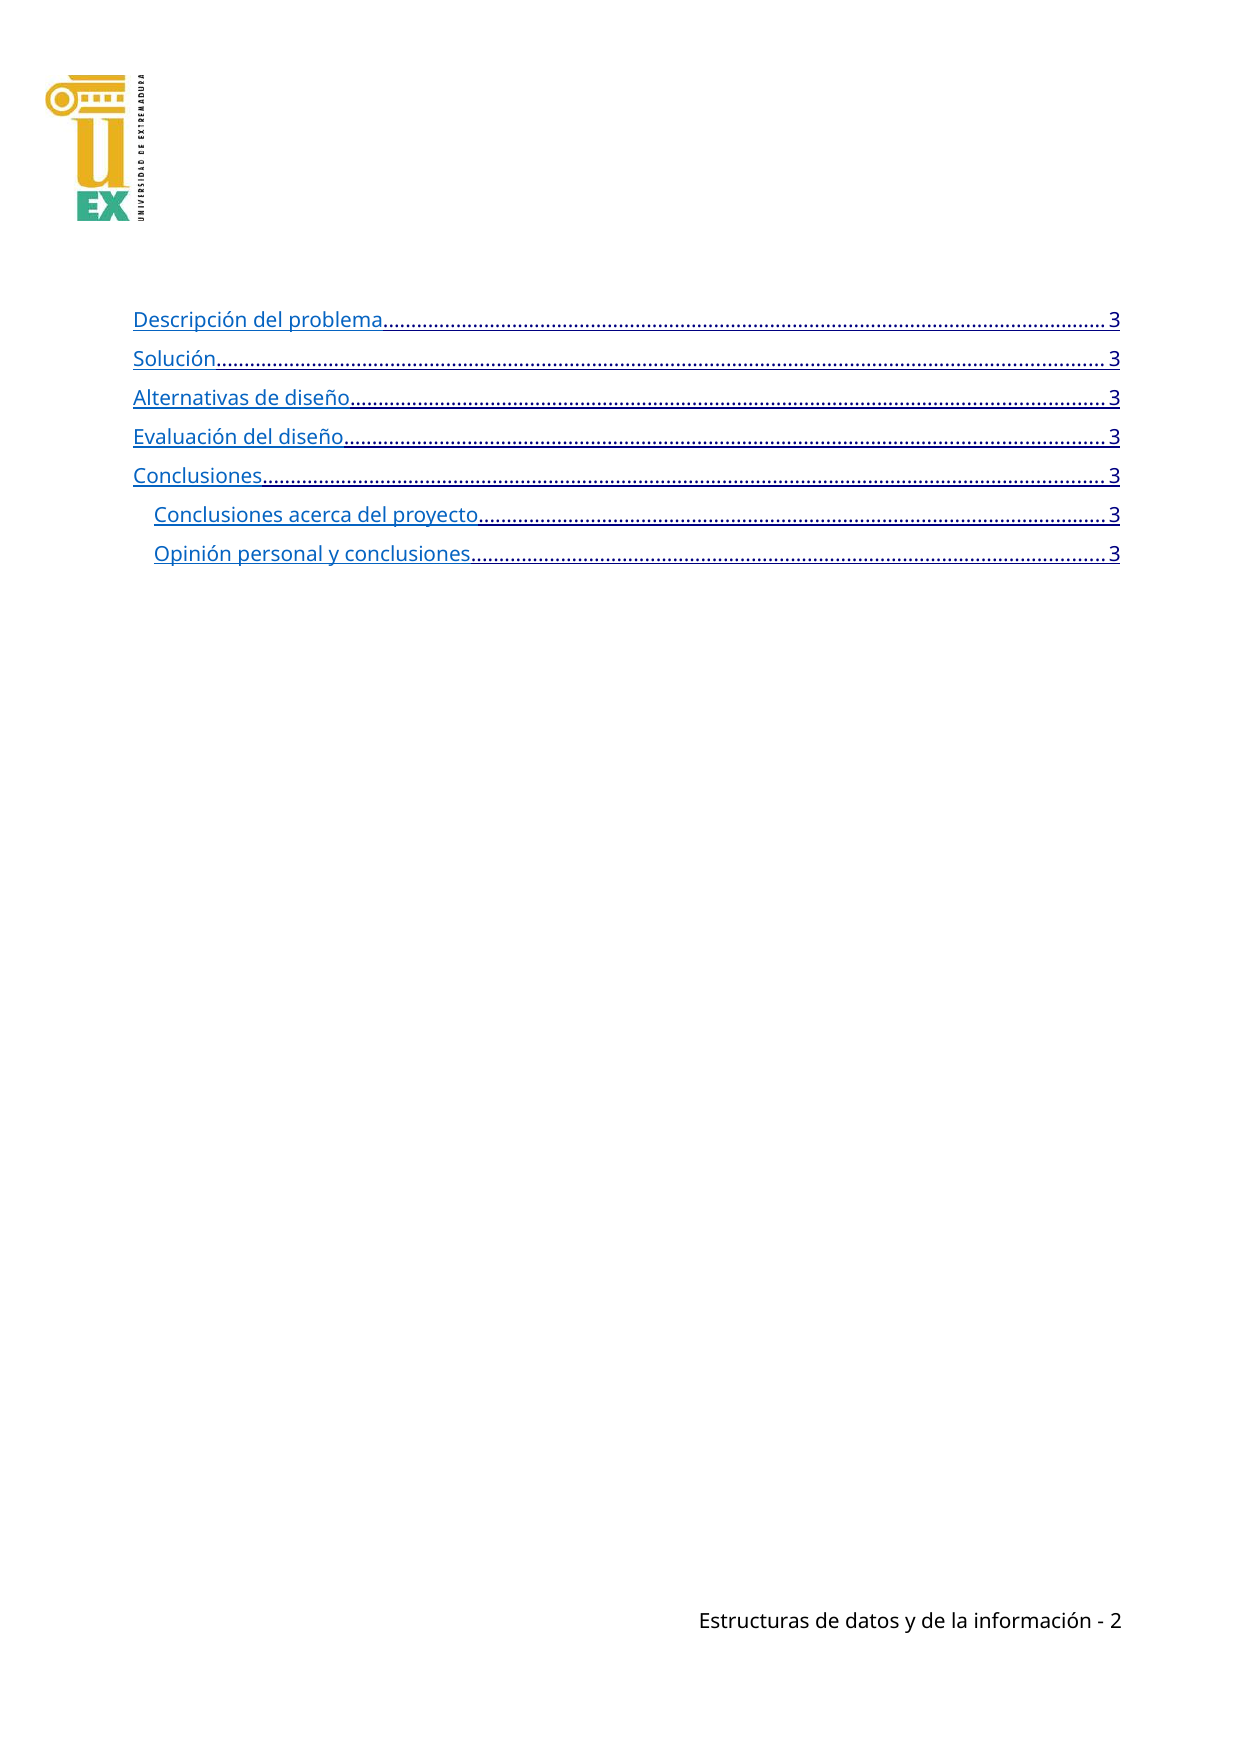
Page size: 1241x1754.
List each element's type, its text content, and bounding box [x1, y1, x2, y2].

text Evaluación del diseño 3 [133, 422, 1121, 451]
text Conclusiones acerca del proyecto 3 [154, 500, 1121, 528]
text Conclusiones 3 [133, 461, 1121, 489]
text Solución 3 [133, 344, 1121, 373]
text Alternativas de diseño 3 [133, 383, 1121, 412]
text Opinión personal y conclusiones 3 [154, 539, 1121, 567]
text Descripción del problema 3 [133, 306, 1121, 334]
